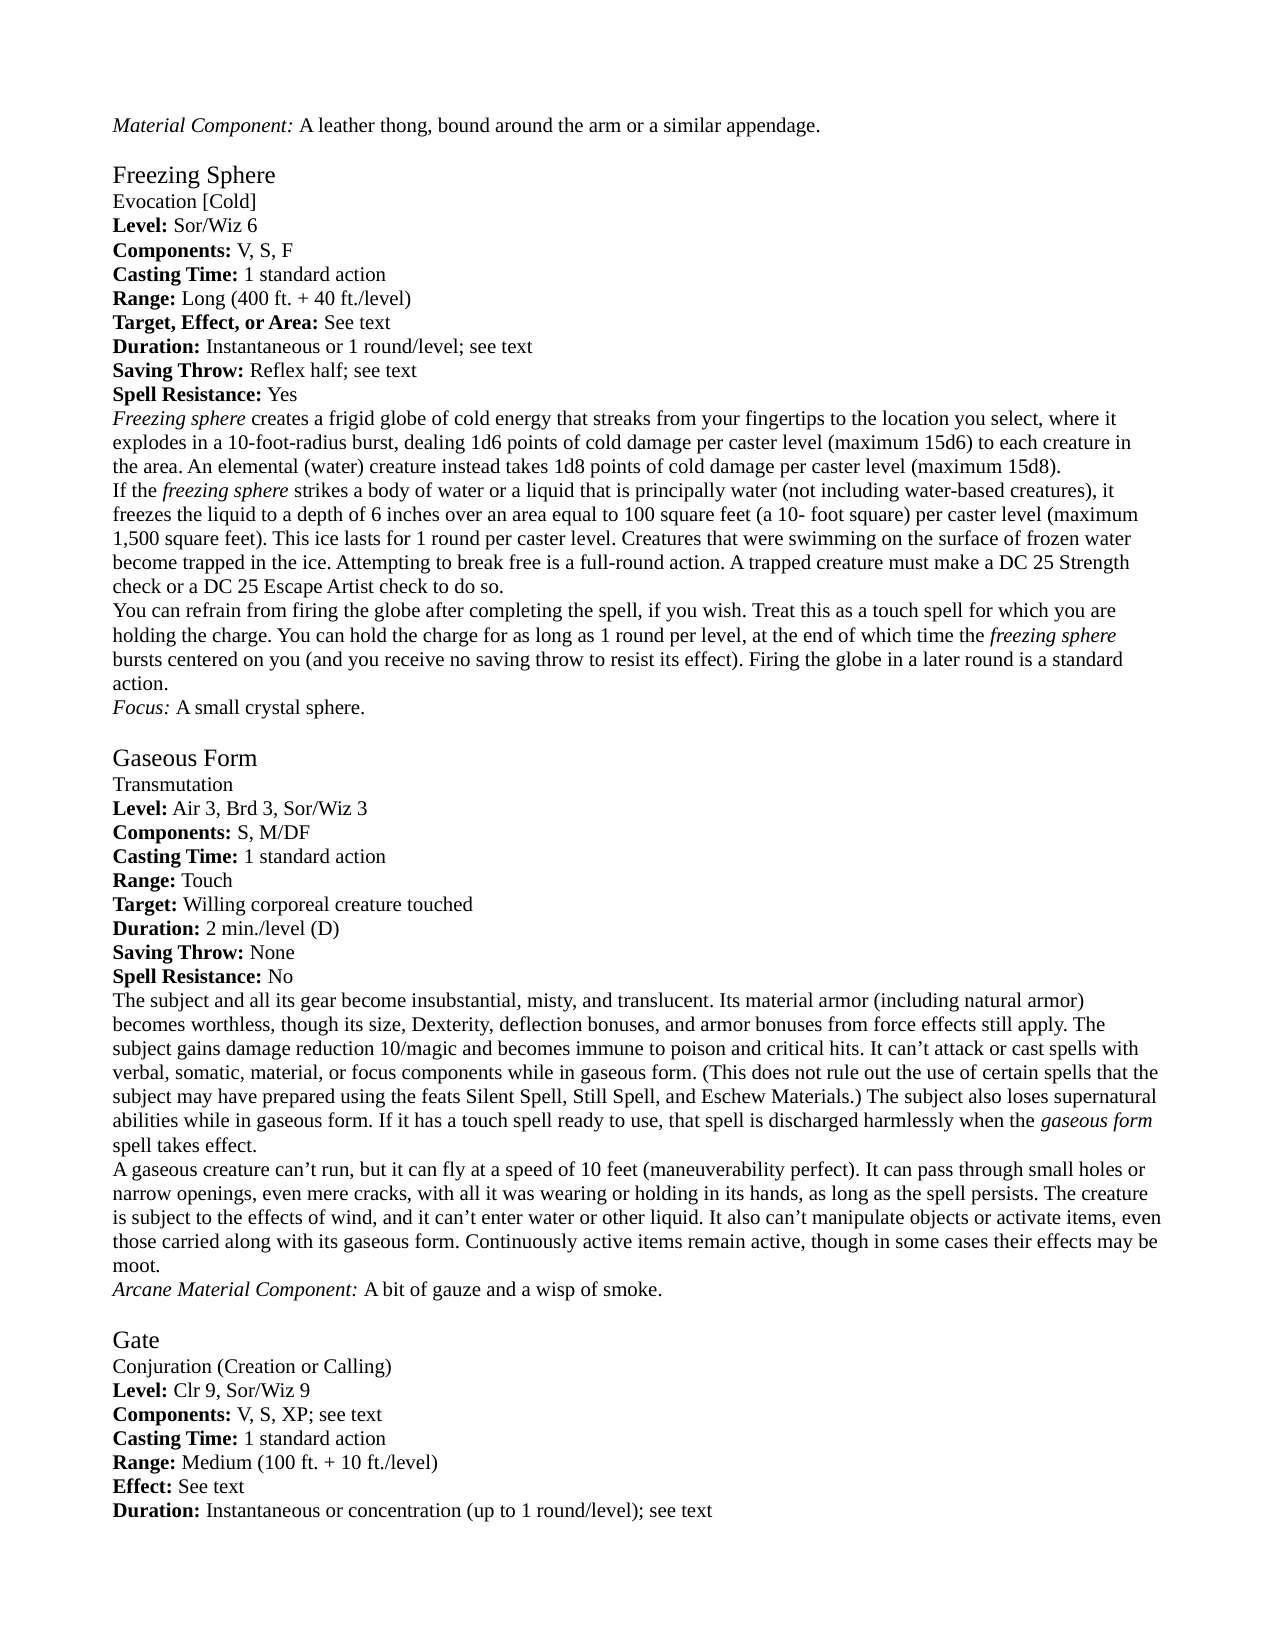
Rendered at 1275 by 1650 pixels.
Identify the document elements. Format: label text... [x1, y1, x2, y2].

text Level: Sor/Wiz 6 [112, 213, 1162, 237]
text Duration: 2 min./level (D) [112, 916, 1162, 940]
text Evocation [Cold] [112, 189, 1162, 213]
text Components: S, M/DF [112, 820, 1162, 844]
text Target, Effect, or Area: See text [112, 310, 1162, 334]
text Casting Time: 1 standard action [112, 1426, 1162, 1450]
text Arcane Material Component: A bit of gauze and a wisp of smoke. [112, 1277, 1162, 1301]
text Gaseous Form [112, 743, 1162, 772]
text Freezing sphere creates a frigid globe of cold energy that streaks from your fingertips to the location you select, where it explodes in a 10-foot-radius burst, dealing 1d6 points of cold damage per caster level (maximum 15d6) to each creature in the area. An elemental (water) creature instead takes 1d8 points of cold damage per caster level (maximum 15d8). [112, 406, 1162, 478]
text Level: Clr 9, Sor/Wiz 9 [112, 1378, 1162, 1402]
text Conjuration (Creation or Calling) [112, 1354, 1162, 1378]
text Duration: Instantaneous or 1 round/level; see text [112, 334, 1162, 358]
text Gate [112, 1325, 1162, 1354]
text If the freezing sphere strikes a body of water or a liquid that is principally water (not including water-based creatures), it freezes the liquid to a depth of 6 inches over an area equal to 100 square feet (a 10- foot square) per caster level (maximum 1,500 square feet). This ice lasts for 1 round per caster level. Creatures that were swimming on the surface of frozen water become trapped in the ice. Attempting to break free is a full-round action. A trapped creature must make a DC 25 Strength check or a DC 25 Escape Artist check to do so. [112, 478, 1162, 598]
text Transmutation [112, 772, 1162, 796]
text Freezing Sphere [112, 161, 1162, 189]
text Target: Willing corporeal creature touched [112, 892, 1162, 916]
text Focus: A small crystal sphere. [112, 695, 1162, 719]
text Material Component: A leather thong, bound around the arm or a similar appendage. [112, 112, 1162, 137]
text Casting Time: 1 standard action [112, 262, 1162, 286]
text Saving Throw: Reflex half; see text [112, 358, 1162, 382]
text Saving Throw: None [112, 940, 1162, 964]
text Range: Medium (100 ft. + 10 ft./level) [112, 1450, 1162, 1474]
text Casting Time: 1 standard action [112, 844, 1162, 868]
text Spell Resistance: No [112, 964, 1162, 988]
text Components: V, S, XP; see text [112, 1402, 1162, 1426]
text A gaseous creature can’t run, but it can fly at a speed of 10 feet (maneuverability perfect). It can pass through small holes or narrow openings, even mere cracks, with all it was wearing or holding in its hands, as long as the spell persists. The creature is subject to the effects of wind, and it can’t enter water or other liquid. It also can’t manipulate objects or activate items, even those carried along with its gaseous form. Continuously active items remain active, though in some cases their effects may be moot. [112, 1157, 1162, 1277]
text Level: Air 3, Brd 3, Sor/Wiz 3 [112, 796, 1162, 820]
text Duration: Instantaneous or concentration (up to 1 round/level); see text [112, 1498, 1162, 1522]
text Range: Touch [112, 868, 1162, 892]
text Range: Long (400 ft. + 40 ft./level) [112, 286, 1162, 310]
text Effect: See text [112, 1474, 1162, 1498]
text Components: V, S, F [112, 237, 1162, 262]
text The subject and all its gear become insubstantial, misty, and translucent. Its material armor (including natural armor) becomes worthless, though its size, Dexterity, deflection bonuses, and armor bonuses from force effects still apply. The subject gains damage reduction 10/magic and becomes immune to poison and critical hits. It can’t attack or cast spells with verbal, somatic, material, or focus components while in gaseous form. (This does not rule out the use of certain spells that the subject may have prepared using the feats Silent Spell, Still Spell, and Eschew Materials.) The subject also loses supernatural abilities while in gaseous form. If it has a touch spell ready to use, that spell is discharged harmlessly when the gaseous form spell takes effect. [112, 988, 1162, 1157]
text Spell Resistance: Yes [112, 382, 1162, 406]
text You can refrain from firing the globe after completing the spell, if you wish. Treat this as a touch spell for which you are holding the charge. You can hold the charge for as long as 1 round per level, at the end of which time the freezing sphere bursts centered on you (and you receive no saving throw to resist its effect). Firing the globe in a later round is a standard action. [112, 598, 1162, 695]
